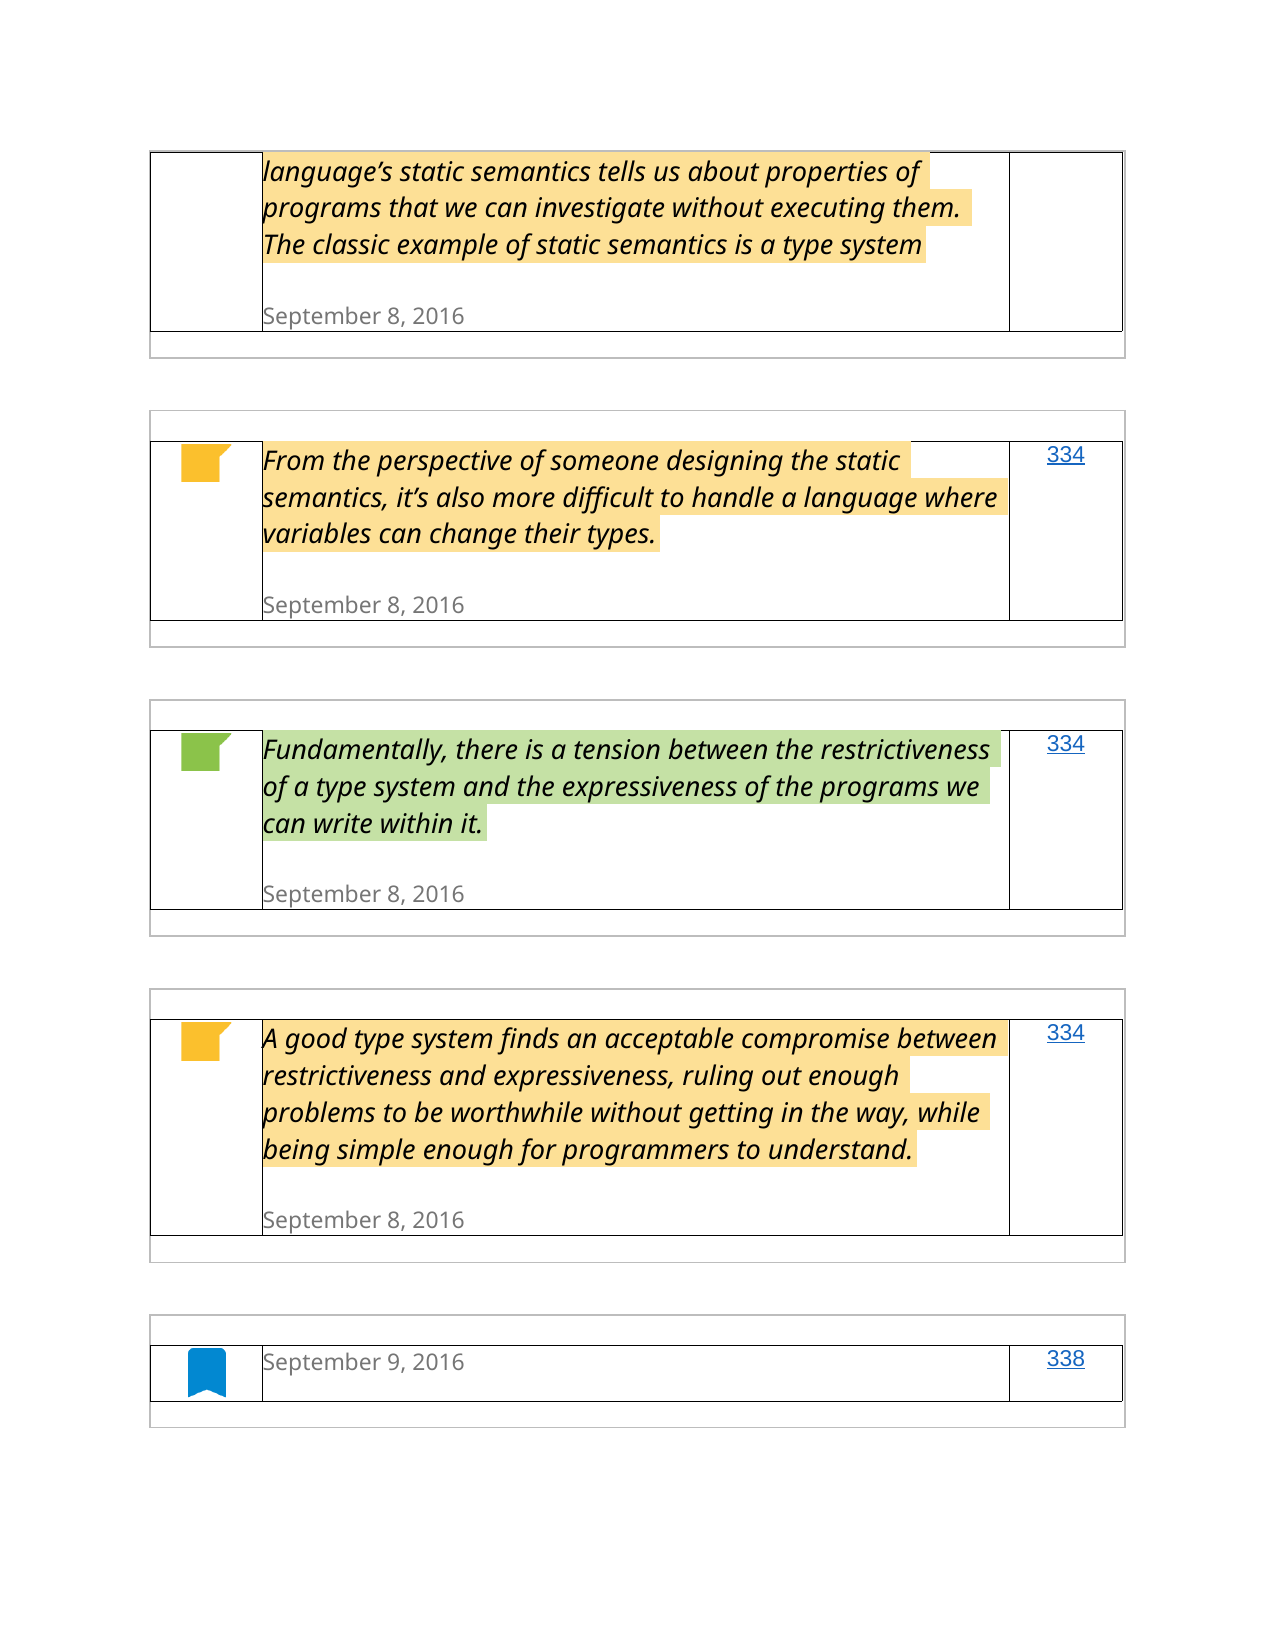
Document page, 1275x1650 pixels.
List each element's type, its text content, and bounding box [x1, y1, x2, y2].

table_header 334 [1010, 1020, 1122, 1235]
table_header [151, 990, 1124, 1261]
table_header September 9, 2016 [263, 1346, 1009, 1401]
table_header [151, 153, 262, 331]
table_header 334 [1010, 731, 1122, 909]
table_header language’s static semantics tells us about properties of programs that we can investigate without executing them. The classic example of static semantics is a type system September 8, 2016 [263, 153, 1009, 331]
picture [181, 444, 232, 482]
picture [181, 1348, 232, 1398]
table_header [151, 411, 1124, 646]
table_header [1010, 153, 1122, 331]
table_header [151, 1020, 262, 1235]
table_header 334 [1010, 442, 1122, 620]
table_header A good type system finds an acceptable compromise between restrictiveness and expressiveness, ruling out enough problems to be worthwhile without getting in the way, while being simple enough for programmers to understand. September 8, 2016 [263, 1020, 1009, 1235]
table_header [151, 1316, 1124, 1427]
table_header [151, 152, 1124, 357]
table_header [151, 731, 262, 909]
table_header [151, 1346, 262, 1401]
table_header From the perspective of someone designing the static semantics, it’s also more difficult to handle a language where variables can change their types. September 8, 2016 [263, 442, 1009, 620]
table_header 338 [1010, 1346, 1122, 1401]
table_header [151, 701, 1124, 935]
picture [181, 1022, 232, 1061]
picture [181, 733, 232, 771]
table_header [151, 442, 262, 620]
table_header Fundamentally, there is a tension between the restrictiveness of a type system and the expressiveness of the programs we can write within it. September 8, 2016 [263, 731, 1009, 909]
